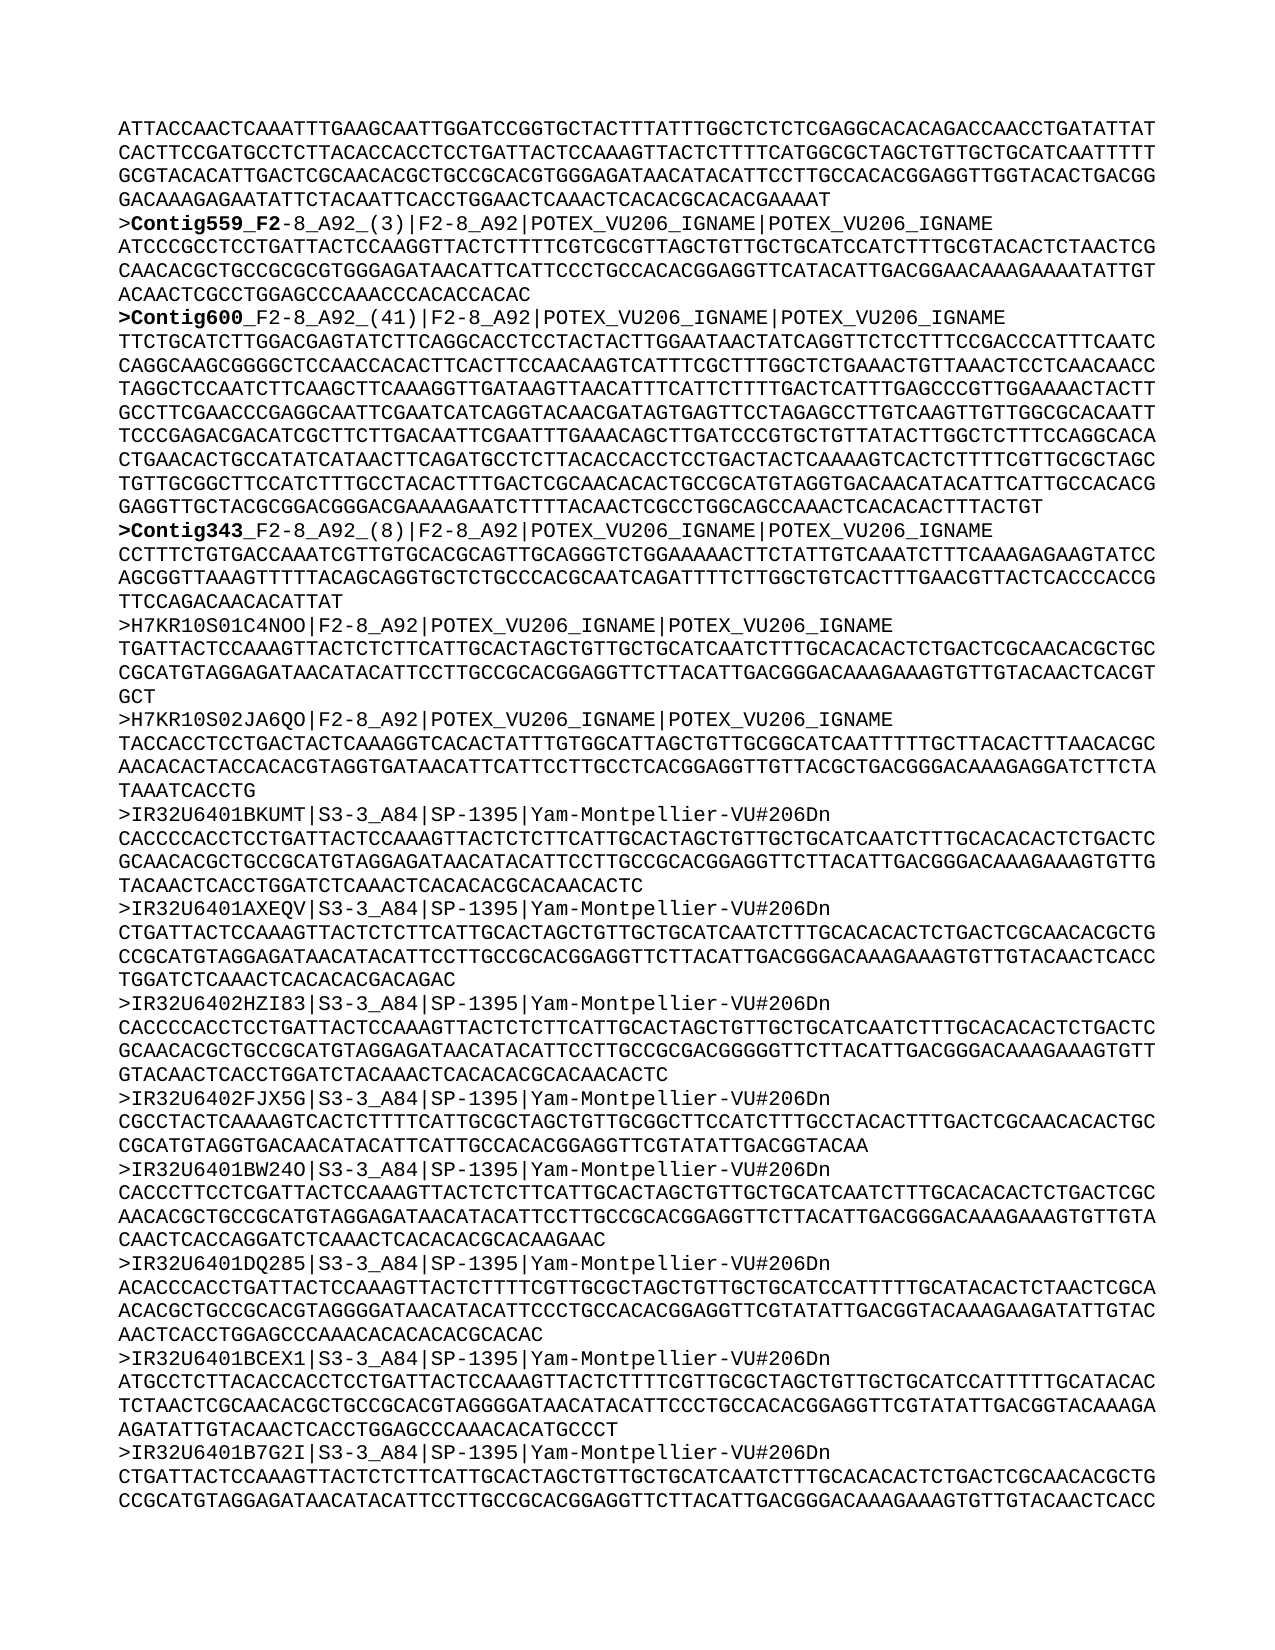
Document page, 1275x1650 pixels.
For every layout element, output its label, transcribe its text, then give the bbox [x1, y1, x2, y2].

text ACACCCACCTGATTACTCCAAAGTTACTCTTTTCGTTGCGCTAGCTGTTGCTGCATCCATTTTTGCATACACTCTAACTCGCAACACGCTGCCGCACGTAGGGGATAACATACATTCCCTGCCACACGGAGGTTCGTATATTGACGGTACAAAGAAGATATTGTACAACTCACCTGGAGCCCAAACACACACACGCACAC [118, 1277, 1157, 1348]
text CTGATTACTCCAAAGTTACTCTCTTCATTGCACTAGCTGTTGCTGCATCAATCTTTGCACACACTCTGACTCGCAACACGCTGCCGCATGTAGGAGATAACATACATTCCTTGCCGCACGGAGGTTCTTACATTGACGGGACAAAGAAAGTGTTGTACAACTCACC [118, 1466, 1157, 1513]
text >IR32U6401BW24O|S3-3_A84|SP-1395|Yam-Montpellier-VU#206Dn [118, 1158, 1157, 1182]
text TGATTACTCCAAAGTTACTCTCTTCATTGCACTAGCTGTTGCTGCATCAATCTTTGCACACACTCTGACTCGCAACACGCTGCCGCATGTAGGAGATAACATACATTCCTTGCCGCACGGAGGTTCTTACATTGACGGGACAAAGAAAGTGTTGTACAACTCACGTGCT [118, 638, 1157, 709]
text ATGCCTCTTACACCACCTCCTGATTACTCCAAAGTTACTCTTTTCGTTGCGCTAGCTGTTGCTGCATCCATTTTTGCATACACTCTAACTCGCAACACGCTGCCGCACGTAGGGGATAACATACATTCCCTGCCACACGGAGGTTCGTATATTGACGGTACAAAGAAGATATTGTACAACTCACCTGGAGCCCAAACACATGCCCT [118, 1371, 1157, 1442]
text TACCACCTCCTGACTACTCAAAGGTCACACTATTTGTGGCATTAGCTGTTGCGGCATCAATTTTTGCTTACACTTTAACACGCAACACACTACCACACGTAGGTGATAACATTCATTCCTTGCCTCACGGAGGTTGTTACGCTGACGGGACAAAGAGGATCTTCTATAAATCACCTG [118, 733, 1157, 804]
text >Contig343_F2-8_A92_(8)|F2-8_A92|POTEX_VU206_IGNAME|POTEX_VU206_IGNAME [118, 520, 1157, 544]
text >IR32U6401BKUMT|S3-3_A84|SP-1395|Yam-Montpellier-VU#206Dn [118, 804, 1157, 827]
text >IR32U6402FJX5G|S3-3_A84|SP-1395|Yam-Montpellier-VU#206Dn [118, 1088, 1157, 1111]
text CACCCTTCCTCGATTACTCCAAAGTTACTCTCTTCATTGCACTAGCTGTTGCTGCATCAATCTTTGCACACACTCTGACTCGCAACACGCTGCCGCATGTAGGAGATAACATACATTCCTTGCCGCACGGAGGTTCTTACATTGACGGGACAAAGAAAGTGTTGTACAACTCACCAGGATCTCAAACTCACACACGCACAAGAAC [118, 1182, 1157, 1253]
text CTGATTACTCCAAAGTTACTCTCTTCATTGCACTAGCTGTTGCTGCATCAATCTTTGCACACACTCTGACTCGCAACACGCTGCCGCATGTAGGAGATAACATACATTCCTTGCCGCACGGAGGTTCTTACATTGACGGGACAAAGAAAGTGTTGTACAACTCACCTGGATCTCAAACTCACACACGACAGAC [118, 922, 1157, 993]
text >IR32U6401BCEX1|S3-3_A84|SP-1395|Yam-Montpellier-VU#206Dn [118, 1348, 1157, 1371]
text >IR32U6401B7G2I|S3-3_A84|SP-1395|Yam-Montpellier-VU#206Dn [118, 1442, 1157, 1466]
text CACCCCACCTCCTGATTACTCCAAAGTTACTCTCTTCATTGCACTAGCTGTTGCTGCATCAATCTTTGCACACACTCTGACTCGCAACACGCTGCCGCATGTAGGAGATAACATACATTCCTTGCCGCACGGAGGTTCTTACATTGACGGGACAAAGAAAGTGTTGTACAACTCACCTGGATCTCAAACTCACACACGCACAACACTC [118, 827, 1157, 898]
text >H7KR10S01C4NOO|F2-8_A92|POTEX_VU206_IGNAME|POTEX_VU206_IGNAME [118, 615, 1157, 638]
text ATTACCAACTCAAATTTGAAGCAATTGGATCCGGTGCTACTTTATTTGGCTCTCTCGAGGCACACAGACCAACCTGATATTATCACTTCCGATGCCTCTTACACCACCTCCTGATTACTCCAAAGTTACTCTTTTCATGGCGCTAGCTGTTGCTGCATCAATTTTTGCGTACACATTGACTCGCAACACGCTGCCGCACGTGGGAGATAACATACATTCCTTGCCACACGGAGGTTGGTACACTGACGGGACAAAGAGAATATTCTACAATTCACCTGGAACTCAAACTCACACGCACACGAAAAT [118, 118, 1157, 213]
text >Contig600_F2-8_A92_(41)|F2-8_A92|POTEX_VU206_IGNAME|POTEX_VU206_IGNAME [118, 307, 1157, 331]
text >H7KR10S02JA6QO|F2-8_A92|POTEX_VU206_IGNAME|POTEX_VU206_IGNAME [118, 709, 1157, 733]
text >Contig559_F2-8_A92_(3)|F2-8_A92|POTEX_VU206_IGNAME|POTEX_VU206_IGNAME [118, 213, 1157, 236]
text >IR32U6401DQ285|S3-3_A84|SP-1395|Yam-Montpellier-VU#206Dn [118, 1253, 1157, 1277]
text CGCCTACTCAAAAGTCACTCTTTTCATTGCGCTAGCTGTTGCGGCTTCCATCTTTGCCTACACTTTGACTCGCAACACACTGCCGCATGTAGGTGACAACATACATTCATTGCCACACGGAGGTTCGTATATTGACGGTACAA [118, 1111, 1157, 1158]
text ATCCCGCCTCCTGATTACTCCAAGGTTACTCTTTTCGTCGCGTTAGCTGTTGCTGCATCCATCTTTGCGTACACTCTAACTCGCAACACGCTGCCGCGCGTGGGAGATAACATTCATTCCCTGCCACACGGAGGTTCATACATTGACGGAACAAAGAAAATATTGTACAACTCGCCTGGAGCCCAAACCCACACCACAC [118, 236, 1157, 307]
text >IR32U6401AXEQV|S3-3_A84|SP-1395|Yam-Montpellier-VU#206Dn [118, 898, 1157, 922]
text CACCCCACCTCCTGATTACTCCAAAGTTACTCTCTTCATTGCACTAGCTGTTGCTGCATCAATCTTTGCACACACTCTGACTCGCAACACGCTGCCGCATGTAGGAGATAACATACATTCCTTGCCGCGACGGGGGTTCTTACATTGACGGGACAAAGAAAGTGTTGTACAACTCACCTGGATCTACAAACTCACACACGCACAACACTC [118, 1017, 1157, 1088]
text TTCTGCATCTTGGACGAGTATCTTCAGGCACCTCCTACTACTTGGAATAACTATCAGGTTCTCCTTTCCGACCCATTTCAATCCAGGCAAGCGGGGCTCCAACCACACTTCACTTCCAACAAGTCATTTCGCTTTGGCTCTGAAACTGTTAAACTCCTCAACAACCTAGGCTCCAATCTTCAAGCTTCAAAGGTTGATAAGTTAACATTTCATTCTTTTGACTCATTTGAGCCCGTTGGAAAACTACTTGCCTTCGAACCCGAGGCAATTCGAATCATCAGGTACAACGATAGTGAGTTCCTAGAGCCTTGTCAAGTTGTTGGCGCACAATTTCCCGAGACGACATCGCTTCTTGACAATTCGAATTTGAAACAGCTTGATCCCGTGCTGTTATACTTGGCTCTTTCCAGGCACACTGAACACTGCCATATCATAACTTCAGATGCCTCTTACACCACCTCCTGACTACTCAAAAGTCACTCTTTTCGTTGCGCTAGCTGTTGCGGCTTCCATCTTTGCCTACACTTTGACTCGCAACACACTGCCGCATGTAGGTGACAACATACATTCATTGCCACACGGAGGTTGCTACGCGGACGGGACGAAAAGAATCTTTTACAACTCGCCTGGCAGCCAAACTCACACACTTTACTGT [118, 331, 1157, 520]
text CCTTTCTGTGACCAAATCGTTGTGCACGCAGTTGCAGGGTCTGGAAAAACTTCTATTGTCAAATCTTTCAAAGAGAAGTATCCAGCGGTTAAAGTTTTTACAGCAGGTGCTCTGCCCACGCAATCAGATTTTCTTGGCTGTCACTTTGAACGTTACTCACCCACCGTTCCAGACAACACATTAT [118, 544, 1157, 615]
text >IR32U6402HZI83|S3-3_A84|SP-1395|Yam-Montpellier-VU#206Dn [118, 993, 1157, 1017]
